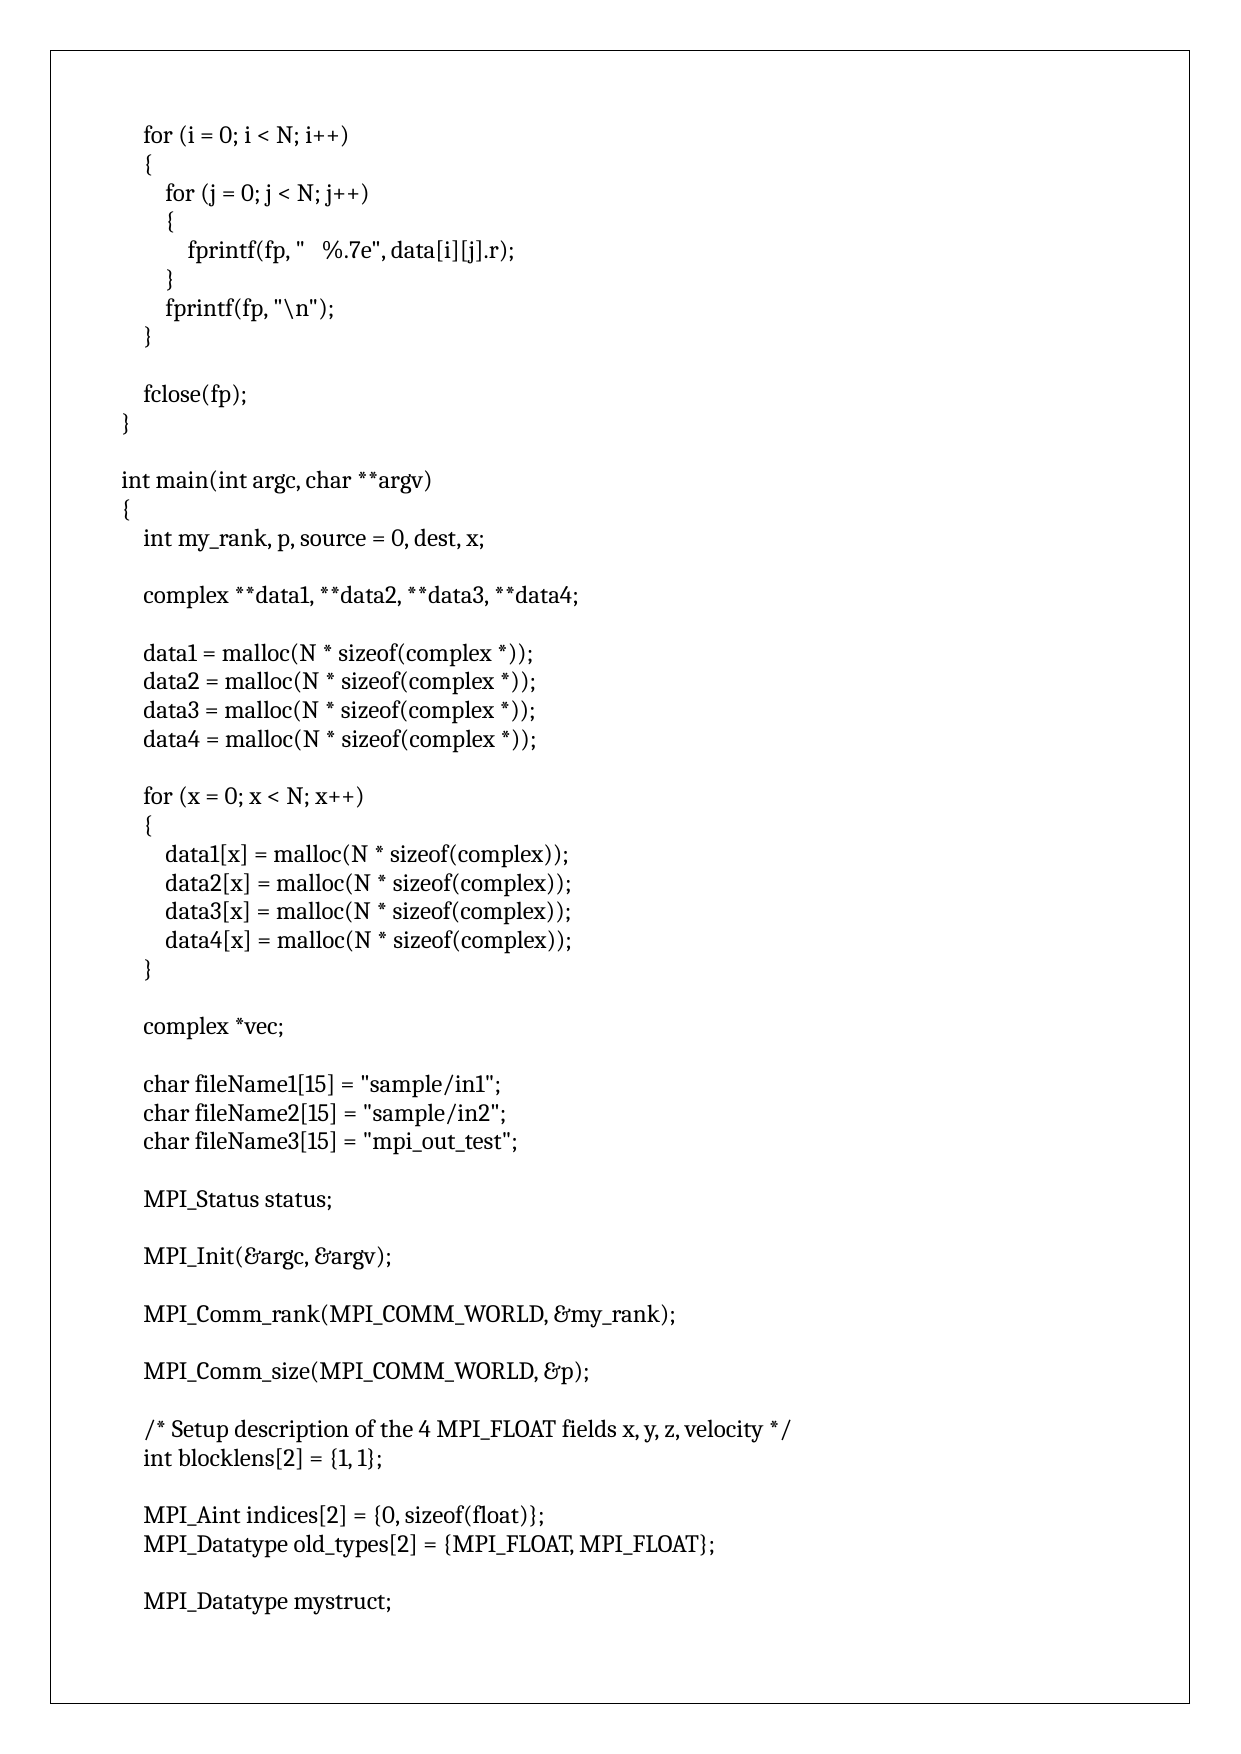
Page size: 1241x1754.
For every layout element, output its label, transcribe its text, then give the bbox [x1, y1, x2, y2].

text char fileName1[15] = "sample/in1"; [121, 1070, 1119, 1098]
text } [121, 265, 1119, 293]
text char fileName3[15] = "mpi_out_test"; [121, 1127, 1119, 1156]
text complex **data1, **data2, **data3, **data4; [121, 581, 1119, 610]
text data1[x] = malloc(N * sizeof(complex)); [121, 840, 1119, 868]
text } [121, 955, 1119, 983]
text for (x = 0; x < N; x++) [121, 782, 1119, 811]
text for (i = 0; i < N; i++) [121, 121, 1119, 150]
text MPI_Datatype mystruct; [121, 1587, 1119, 1616]
text { [121, 495, 1119, 523]
text MPI_Aint indices[2] = {0, sizeof(float)}; [121, 1501, 1119, 1530]
text complex *vec; [121, 1012, 1119, 1041]
text data2[x] = malloc(N * sizeof(complex)); [121, 868, 1119, 897]
text int my_rank, p, source = 0, dest, x; [121, 523, 1119, 552]
text int blocklens[2] = {1, 1}; [121, 1443, 1119, 1472]
text /* Setup description of the 4 MPI_FLOAT fields x, y, z, velocity */ [121, 1415, 1119, 1443]
text data3 = malloc(N * sizeof(complex *)); [121, 696, 1119, 725]
text } [121, 408, 1119, 437]
text { [121, 811, 1119, 840]
text data3[x] = malloc(N * sizeof(complex)); [121, 897, 1119, 926]
text data4 = malloc(N * sizeof(complex *)); [121, 725, 1119, 753]
text char fileName2[15] = "sample/in2"; [121, 1098, 1119, 1127]
text fclose(fp); [121, 380, 1119, 408]
text { [121, 207, 1119, 236]
text data1 = malloc(N * sizeof(complex *)); [121, 638, 1119, 667]
text for (j = 0; j < N; j++) [121, 178, 1119, 207]
text MPI_Datatype old_types[2] = {MPI_FLOAT, MPI_FLOAT}; [121, 1530, 1119, 1558]
text MPI_Status status; [121, 1185, 1119, 1213]
text MPI_Comm_size(MPI_COMM_WORLD, &p); [121, 1357, 1119, 1386]
text data4[x] = malloc(N * sizeof(complex)); [121, 926, 1119, 955]
text int main(int argc, char **argv) [121, 466, 1119, 495]
text MPI_Init(&argc, &argv); [121, 1242, 1119, 1271]
text MPI_Comm_rank(MPI_COMM_WORLD, &my_rank); [121, 1300, 1119, 1328]
text data2 = malloc(N * sizeof(complex *)); [121, 667, 1119, 696]
text fprintf(fp, " %.7e", data[i][j].r); [121, 236, 1119, 265]
text } [121, 322, 1119, 351]
text { [121, 150, 1119, 178]
text fprintf(fp, "\n"); [121, 293, 1119, 322]
